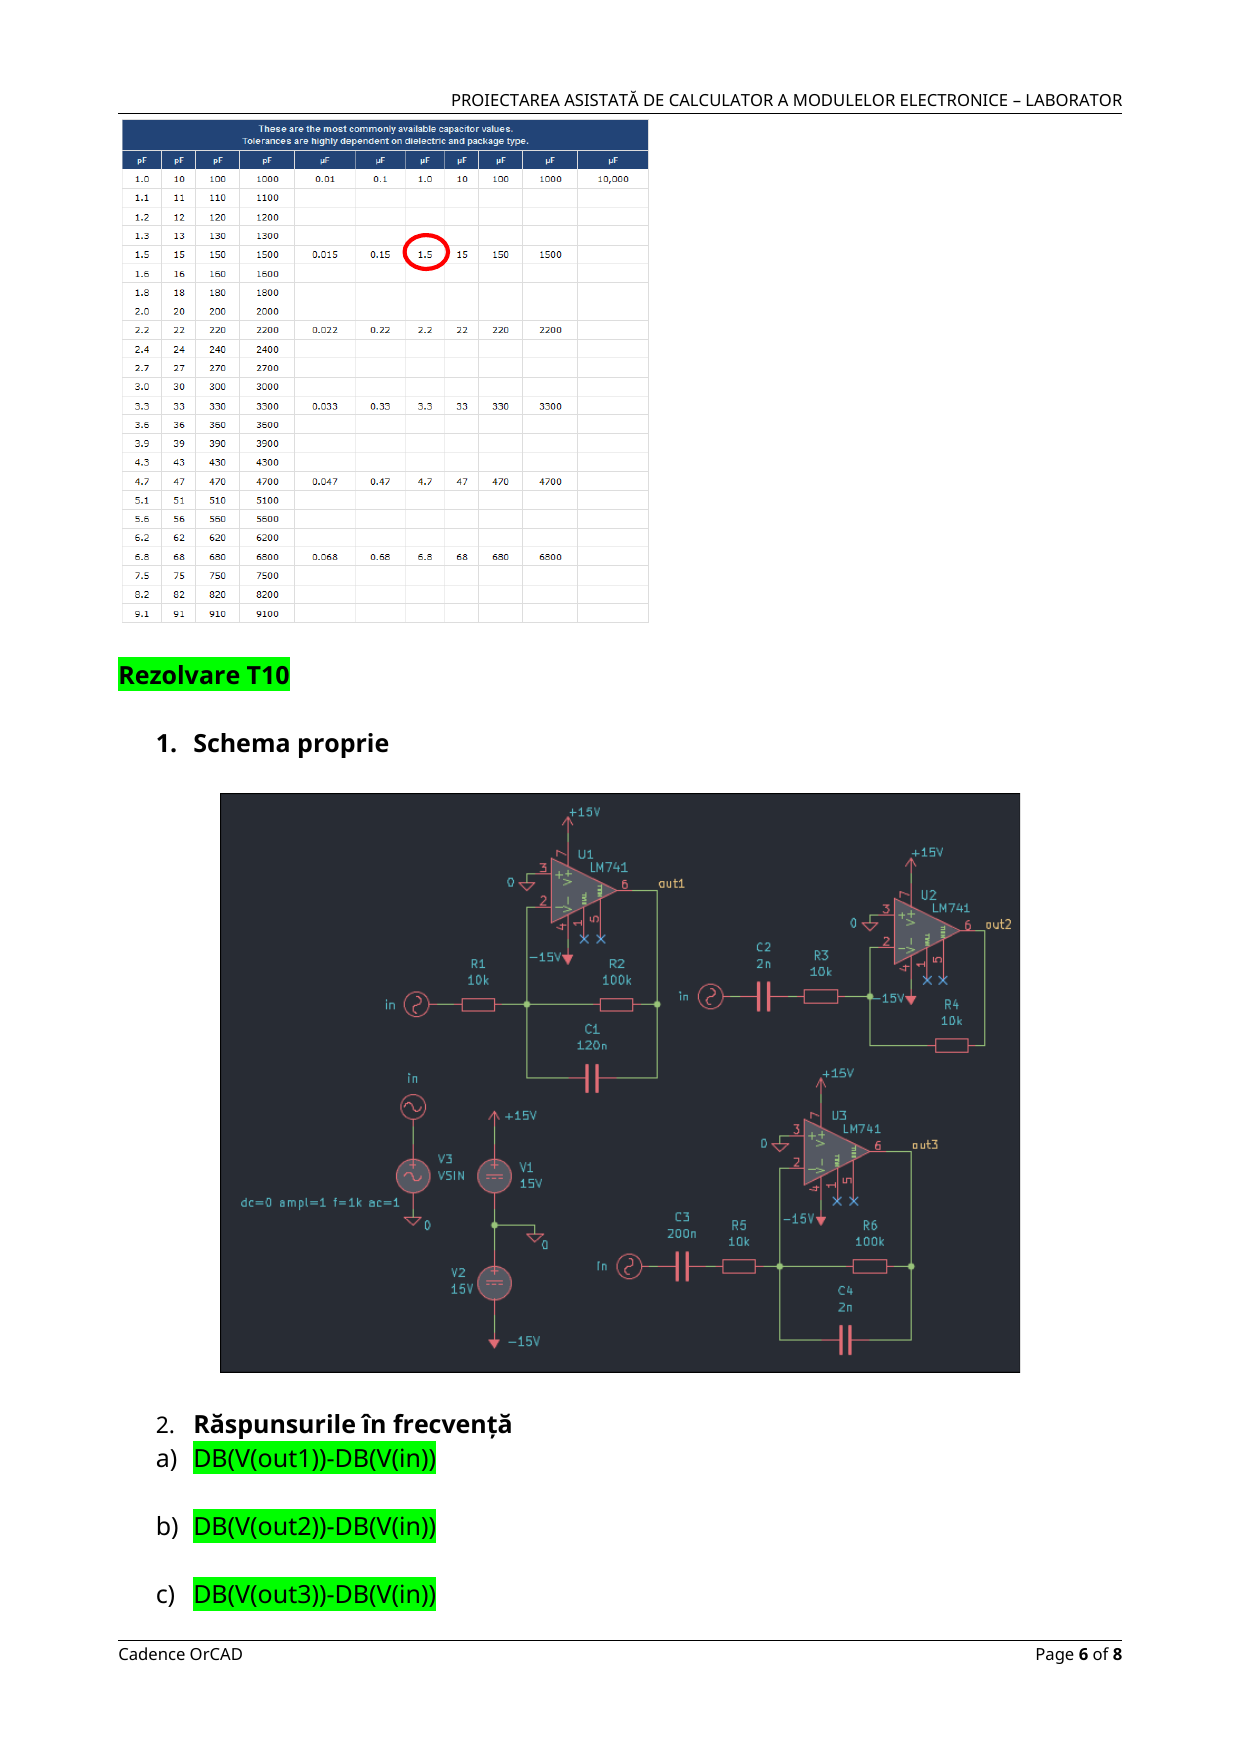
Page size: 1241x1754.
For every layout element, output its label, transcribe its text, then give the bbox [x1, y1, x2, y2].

list DB(V(out2))-DB(V(in)) [156, 1509, 1122, 1543]
picture [118, 118, 651, 624]
list DB(V(out3))-DB(V(in)) [156, 1577, 1122, 1611]
list Răspunsurile în frecvență [156, 1406, 1122, 1441]
text Rezolvare T10 [118, 657, 1122, 691]
picture [220, 793, 1021, 1373]
list DB(V(out1))-DB(V(in)) [156, 1441, 1122, 1474]
list Schema proprie [156, 725, 1122, 759]
